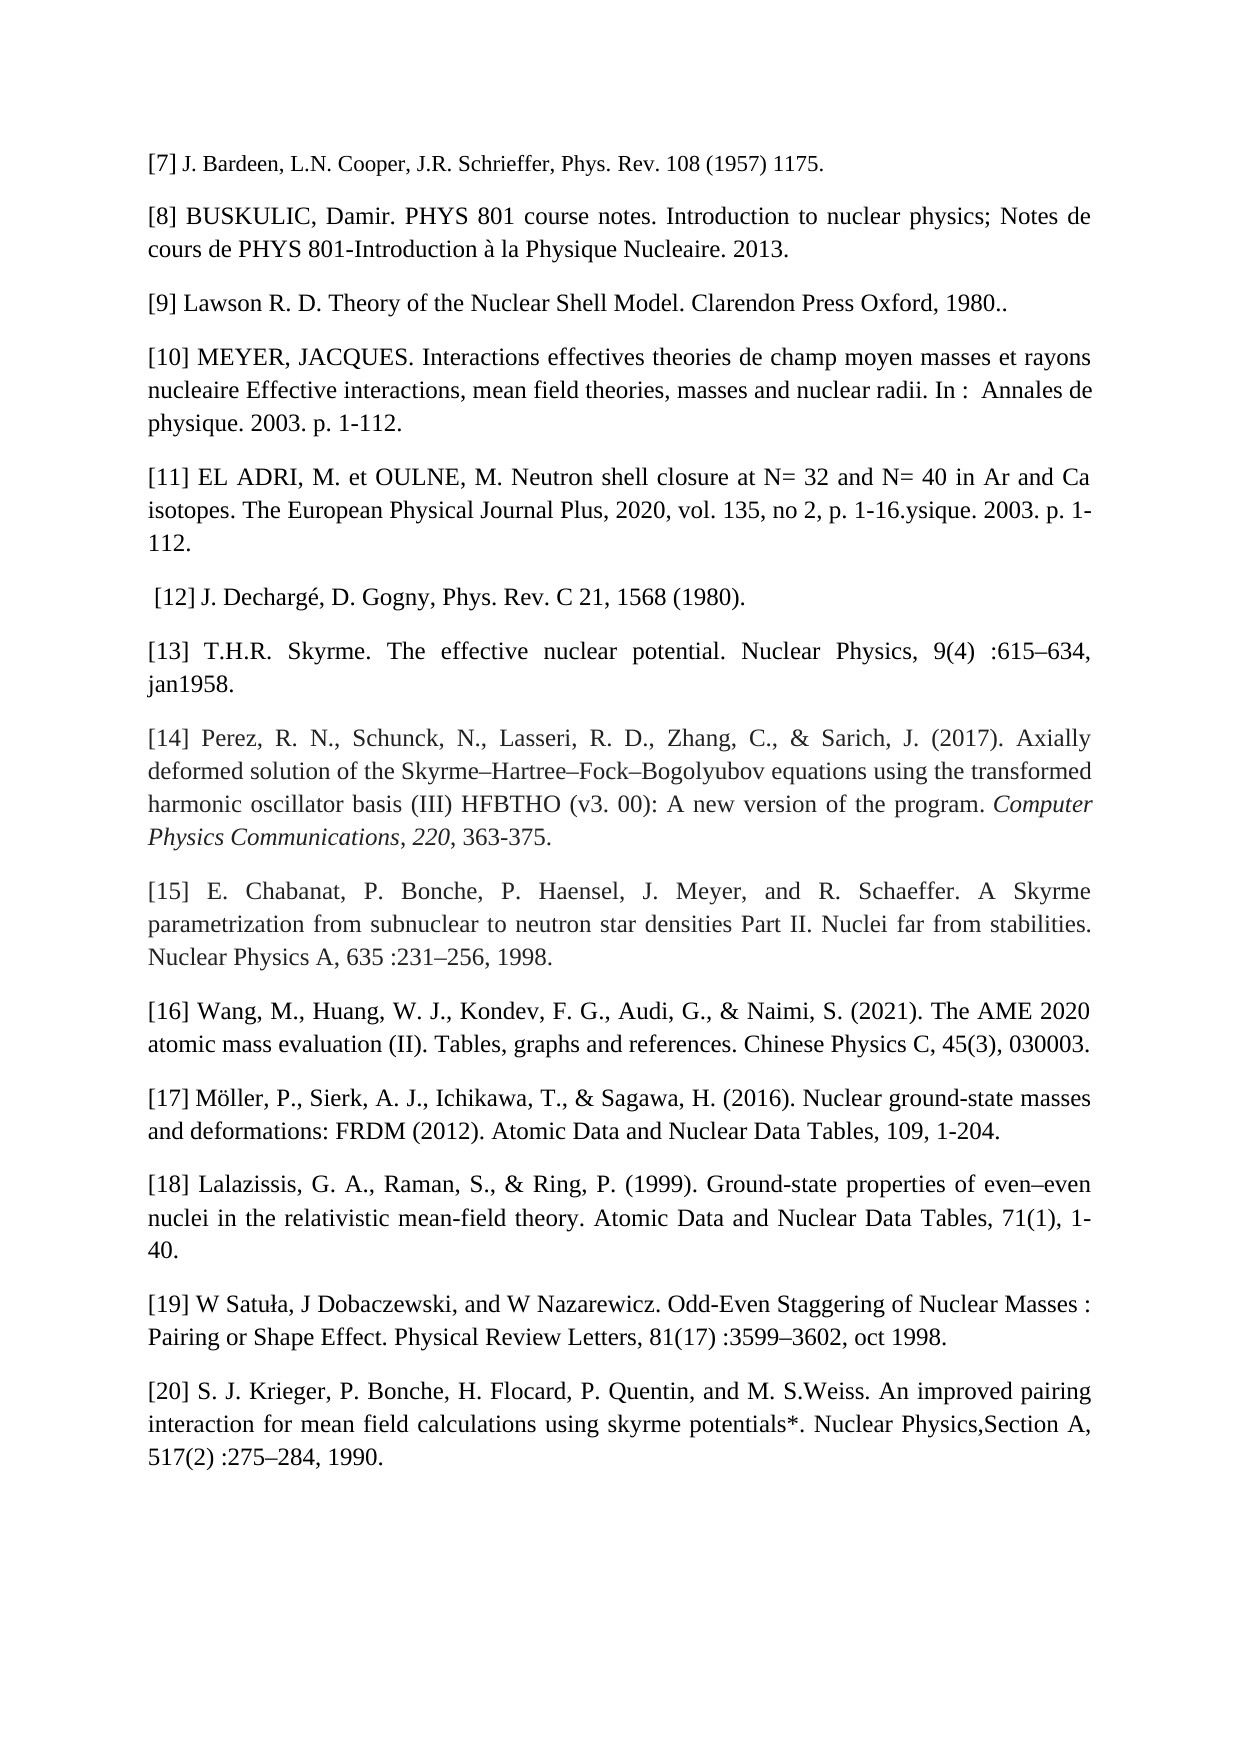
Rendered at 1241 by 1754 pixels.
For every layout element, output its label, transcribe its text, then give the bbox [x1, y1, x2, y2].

text [10] MEYER, JACQUES. Interactions effectives theories de champ moyen masses et rayons nucleaire Effective interactions, mean field theories, masses and nuclear radii. In : Annales de physique. 2003. p. 1-112. [148, 342, 1093, 437]
text [20] S. J. Krieger, P. Bonche, H. Flocard, P. Quentin, and M. S.Weiss. An improved pairing interaction for mean field calculations using skyrme potentials*. Nuclear Physics,Section A, 517(2) :275–284, 1990. [148, 1376, 1093, 1471]
text [12] J. Dechargé, D. Gogny, Phys. Rev. C 21, 1568 (1980). [148, 582, 1093, 611]
text [17] Möller, P., Sierk, A. J., Ichikawa, T., & Sagawa, H. (2016). Nuclear ground-state masses and deformations: FRDM (2012). Atomic Data and Nuclear Data Tables, 109, 1-204. [148, 1083, 1093, 1144]
text [8] BUSKULIC, Damir. PHYS 801 course notes. Introduction to nuclear physics; Notes de cours de PHYS 801-Introduction à la Physique Nucleaire. 2013. [148, 201, 1093, 263]
text [9] Lawson R. D. Theory of the Nuclear Shell Model. Clarendon Press Oxford, 1980.. [148, 288, 1093, 317]
text [7] J. Bardeen, L.N. Cooper, J.R. Schrieffer, Phys. Rev. 108 (1957) 1175. [148, 148, 1093, 176]
text [13] T.H.R. Skyrme. The effective nuclear potential. Nuclear Physics, 9(4) :615–634, jan1958. [148, 636, 1093, 698]
text [11] EL ADRI, M. et OULNE, M. Neutron shell closure at N= 32 and N= 40 in Ar and Ca isotopes. The European Physical Journal Plus, 2020, vol. 135, no 2, p. 1-16.ysique. 2003. p. 1-112. [148, 462, 1093, 557]
text [16] Wang, M., Huang, W. J., Kondev, F. G., Audi, G., & Naimi, S. (2021). The AME 2020 atomic mass evaluation (II). Tables, graphs and references. Chinese Physics C, 45(3), 030003. [148, 996, 1093, 1058]
text [14] Perez, R. N., Schunck, N., Lasseri, R. D., Zhang, C., & Sarich, J. (2017). Axially deformed solution of the Skyrme–Hartree–Fock–Bogolyubov equations using the transformed harmonic oscillator basis (III) HFBTHO (v3. 00): A new version of the program. Computer Physics Communications, 220, 363-375. [148, 723, 1093, 851]
text [19] W Satuła, J Dobaczewski, and W Nazarewicz. Odd-Even Staggering of Nuclear Masses : Pairing or Shape Effect. Physical Review Letters, 81(17) :3599–3602, oct 1998. [148, 1289, 1093, 1351]
text [15] E. Chabanat, P. Bonche, P. Haensel, J. Meyer, and R. Schaeffer. A Skyrme parametrization from subnuclear to neutron star densities Part II. Nuclei far from stabilities. Nuclear Physics A, 635 :231–256, 1998. [148, 876, 1093, 971]
text [18] Lalazissis, G. A., Raman, S., & Ring, P. (1999). Ground-state properties of even–even nuclei in the relativistic mean-field theory. Atomic Data and Nuclear Data Tables, 71(1), 1-40. [148, 1169, 1093, 1264]
